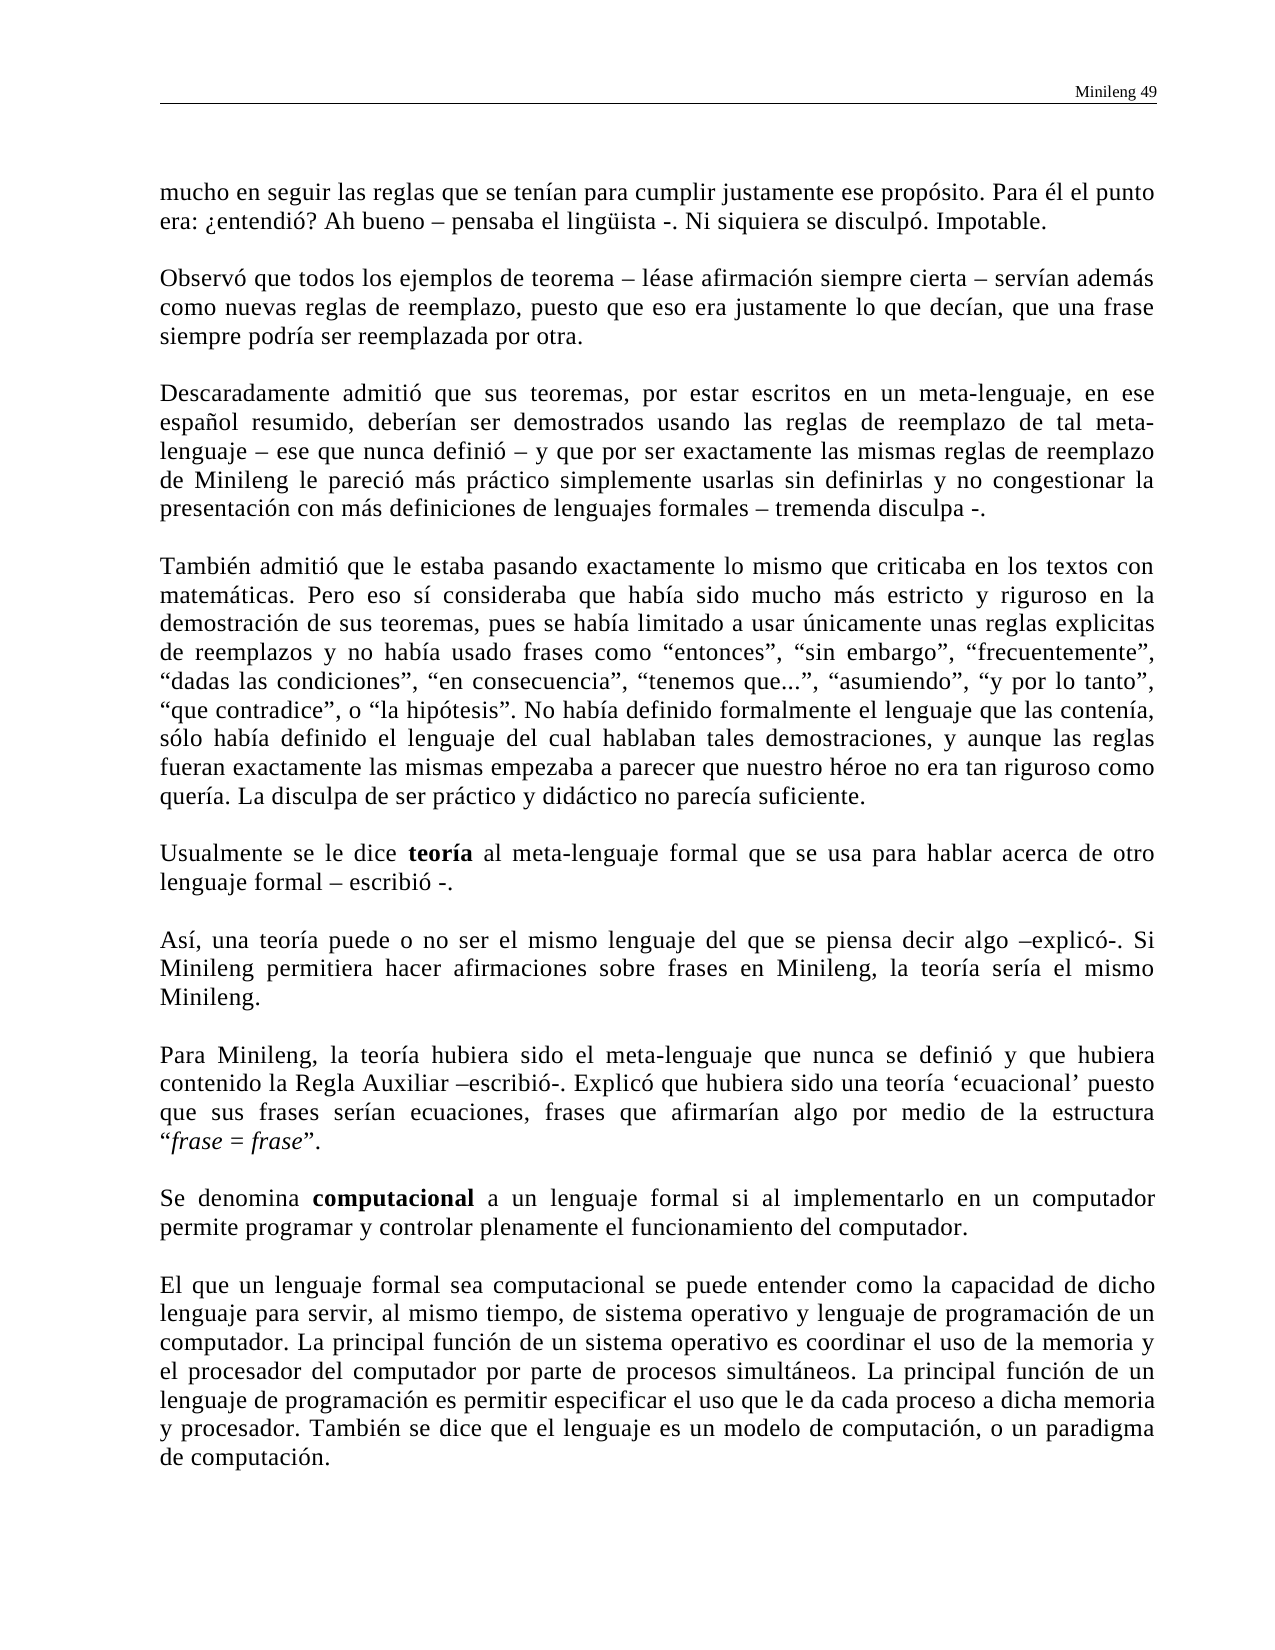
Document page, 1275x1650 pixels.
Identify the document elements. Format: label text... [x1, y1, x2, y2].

text Descaradamente admitió que sus teoremas, por estar escritos en un meta-lenguaje, en ese español resumido, deberían ser demostrados usando las reglas de reemplazo de tal meta-lenguaje – ese que nunca definió – y que por ser exactamente las mismas reglas de reemplazo de Minileng le pareció más práctico simplemente usarlas sin definirlas y no congestionar la presentación con más definiciones de lenguajes formales – tremenda disculpa -. [159, 378, 1157, 522]
text Para Minileng, la teoría hubiera sido el meta-lenguaje que nunca se definió y que hubiera contenido la Regla Auxiliar –escribió-. Explicó que hubiera sido una teoría ‘ecuacional’ puesto que sus frases serían ecuaciones, frases que afirmarían algo por medio de la estructura “frase = frase”. [159, 1040, 1157, 1155]
text Así, una teoría puede o no ser el mismo lenguaje del que se piensa decir algo –explicó-. Si Minileng permitiera hacer afirmaciones sobre frases en Minileng, la teoría sería el mismo Minileng. [159, 925, 1157, 1011]
text Usualmente se le dice teoría al meta-lenguaje formal que se usa para hablar acerca de otro lenguaje formal – escribió -. [159, 838, 1157, 896]
text También admitió que le estaba pasando exactamente lo mismo que criticaba en los textos con matemáticas. Pero eso sí consideraba que había sido mucho más estricto y riguroso en la demostración de sus teoremas, pues se había limitado a usar únicamente unas reglas explicitas de reemplazos y no había usado frases como “entonces”, “sin embargo”, “frecuentemente”, “dadas las condiciones”, “en consecuencia”, “tenemos que...”, “asumiendo”, “y por lo tanto”, “que contradice”, o “la hipótesis”. No había definido formalmente el lenguaje que las contenía, sólo había definido el lenguaje del cual hablaban tales demostraciones, y aunque las reglas fueran exactamente las mismas empezaba a parecer que nuestro héroe no era tan riguroso como quería. La disculpa de ser práctico y didáctico no parecía suficiente. [159, 551, 1157, 810]
text El que un lenguaje formal sea computacional se puede entender como la capacidad de dicho lenguaje para servir, al mismo tiempo, de sistema operativo y lenguaje de programación de un computador. La principal función de un sistema operativo es coordinar el uso de la memoria y el procesador del computador por parte de procesos simultáneos. La principal función de un lenguaje de programación es permitir especificar el uso que le da cada proceso a dicha memoria y procesador. También se dice que el lenguaje es un modelo de computación, o un paradigma de computación. [159, 1270, 1157, 1471]
text Se denomina computacional a un lenguaje formal si al implementarlo en un computador permite programar y controlar plenamente el funcionamiento del computador. [159, 1183, 1157, 1241]
text Observó que todos los ejemplos de teorema – léase afirmación siempre cierta – servían además como nuevas reglas de reemplazo, puesto que eso era justamente lo que decían, que una frase siempre podría ser reemplazada por otra. [159, 263, 1157, 350]
text mucho en seguir las reglas que se tenían para cumplir justamente ese propósito. Para él el punto era: ¿entendió? Ah bueno – pensaba el lingüista -. Ni siquiera se disculpó. Impotable. [159, 177, 1157, 235]
